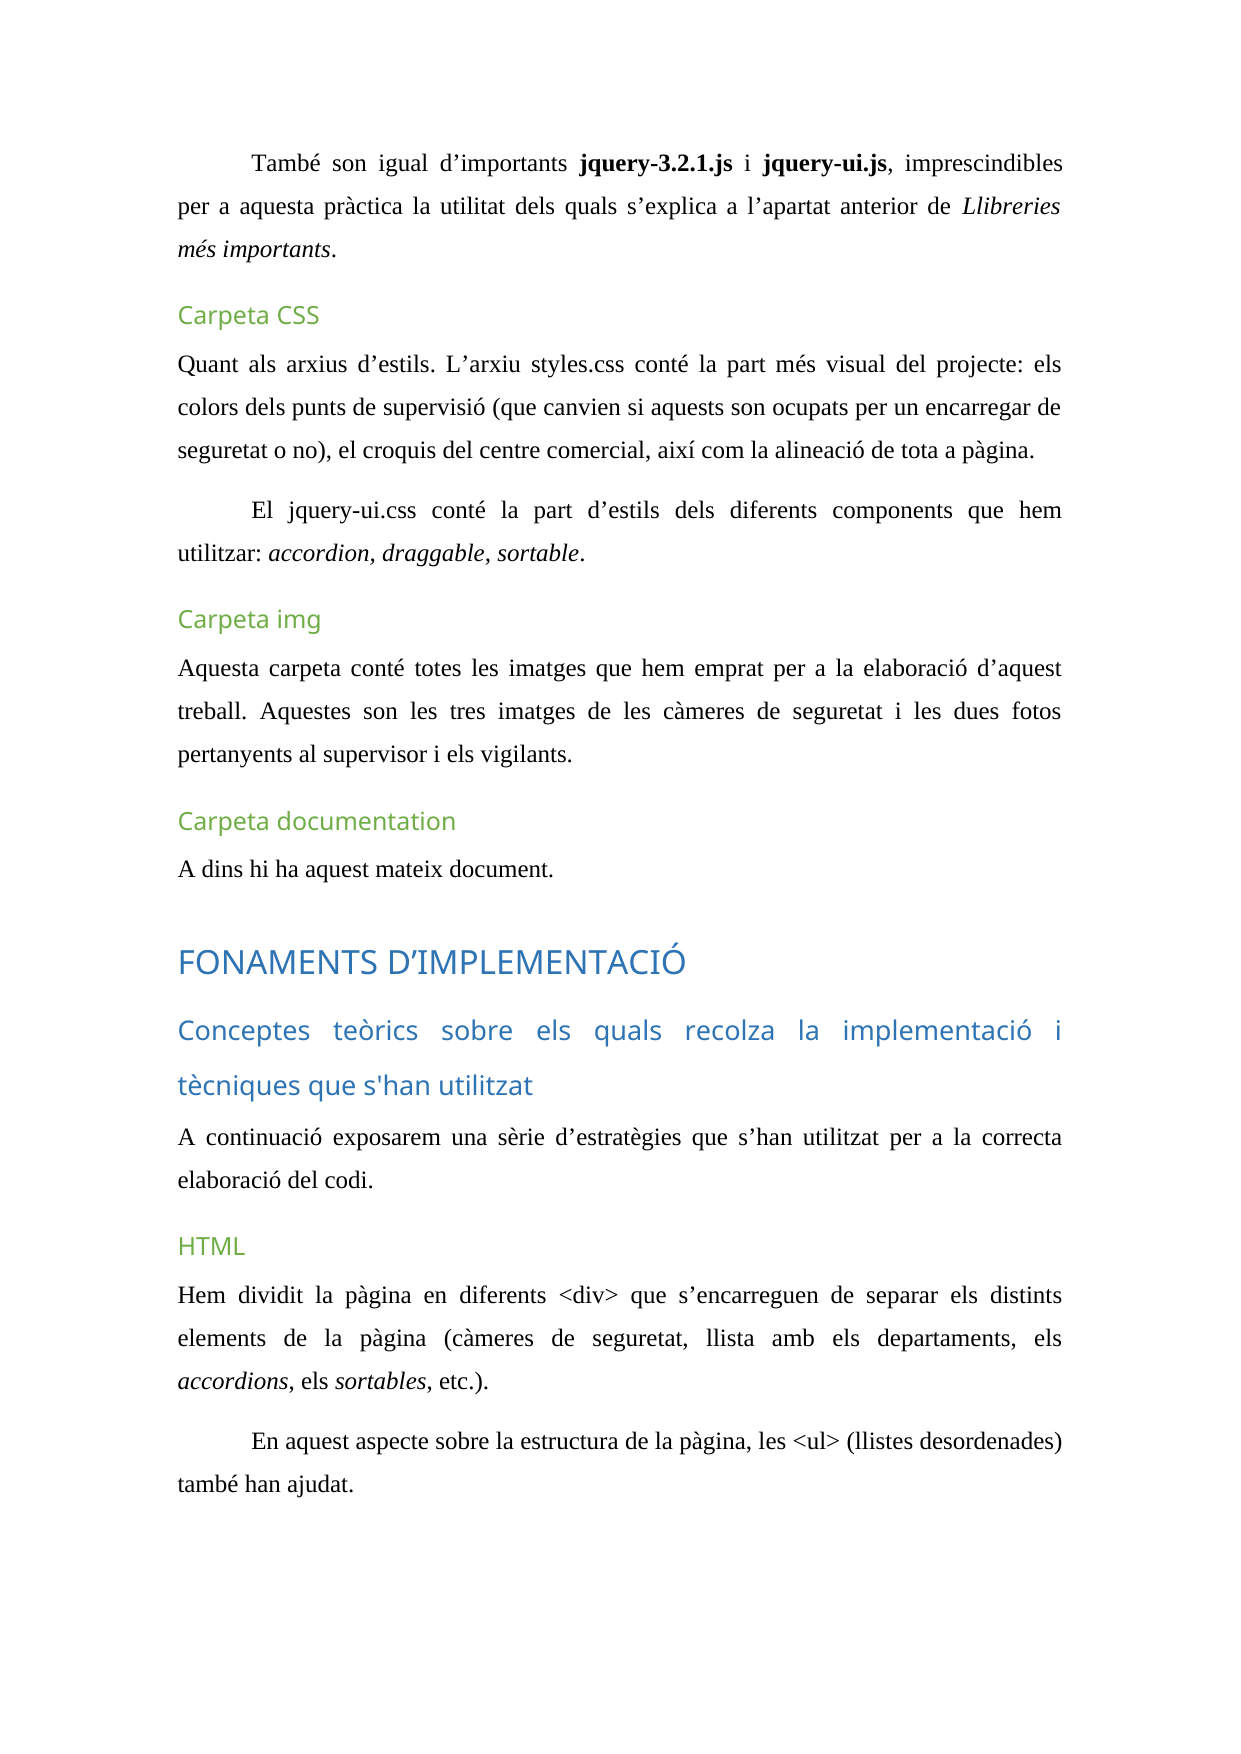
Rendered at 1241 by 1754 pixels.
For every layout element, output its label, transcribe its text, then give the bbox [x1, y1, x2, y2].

text El jquery-ui.css conté la part d’estils dels diferents components que hem utilitzar: accordion, draggable, sortable. [177, 495, 1063, 567]
subtitle Conceptes teòrics sobre els quals recolza la implementació i tècniques que s'han utilitzat [177, 1011, 1063, 1103]
subtitle Carpeta img [177, 602, 1063, 636]
subtitle HTML [177, 1229, 1063, 1263]
subtitle FONAMENTS D’IMPLEMENTACIÓ [177, 939, 1063, 984]
text Hem dividit la pàgina en diferents <div> que s’encarreguen de separar els distints elements de la pàgina (càmeres de seguretat, llista amb els departaments, els accordions, els sortables, etc.). [177, 1280, 1063, 1395]
subtitle Carpeta documentation [177, 803, 1063, 837]
text A dins hi ha aquest mateix document. [177, 854, 1063, 883]
text També son igual d’importants jquery-3.2.1.js i jquery-ui.js, imprescindibles per a aquesta pràctica la utilitat dels quals s’explica a l’apartat anterior de Llibreries més importants. [177, 148, 1063, 263]
subtitle Carpeta CSS [177, 298, 1063, 332]
text Quant als arxius d’estils. L’arxiu styles.css conté la part més visual del projecte: els colors dels punts de supervisió (que canvien si aquests son ocupats per un encarregar de seguretat o no), el croquis del centre comercial, així com la alineació de tota a pàgina. [177, 349, 1063, 464]
text A continuació exposarem una sèrie d’estratègies que s’han utilitzat per a la correcta elaboració del codi. [177, 1122, 1063, 1194]
text Aquesta carpeta conté totes les imatges que hem emprat per a la elaboració d’aquest treball. Aquestes son les tres imatges de les càmeres de seguretat i les dues fotos pertanyents al supervisor i els vigilants. [177, 653, 1063, 768]
text En aquest aspecte sobre la estructura de la pàgina, les <ul> (llistes desordenades) també han ajudat. [177, 1426, 1063, 1498]
